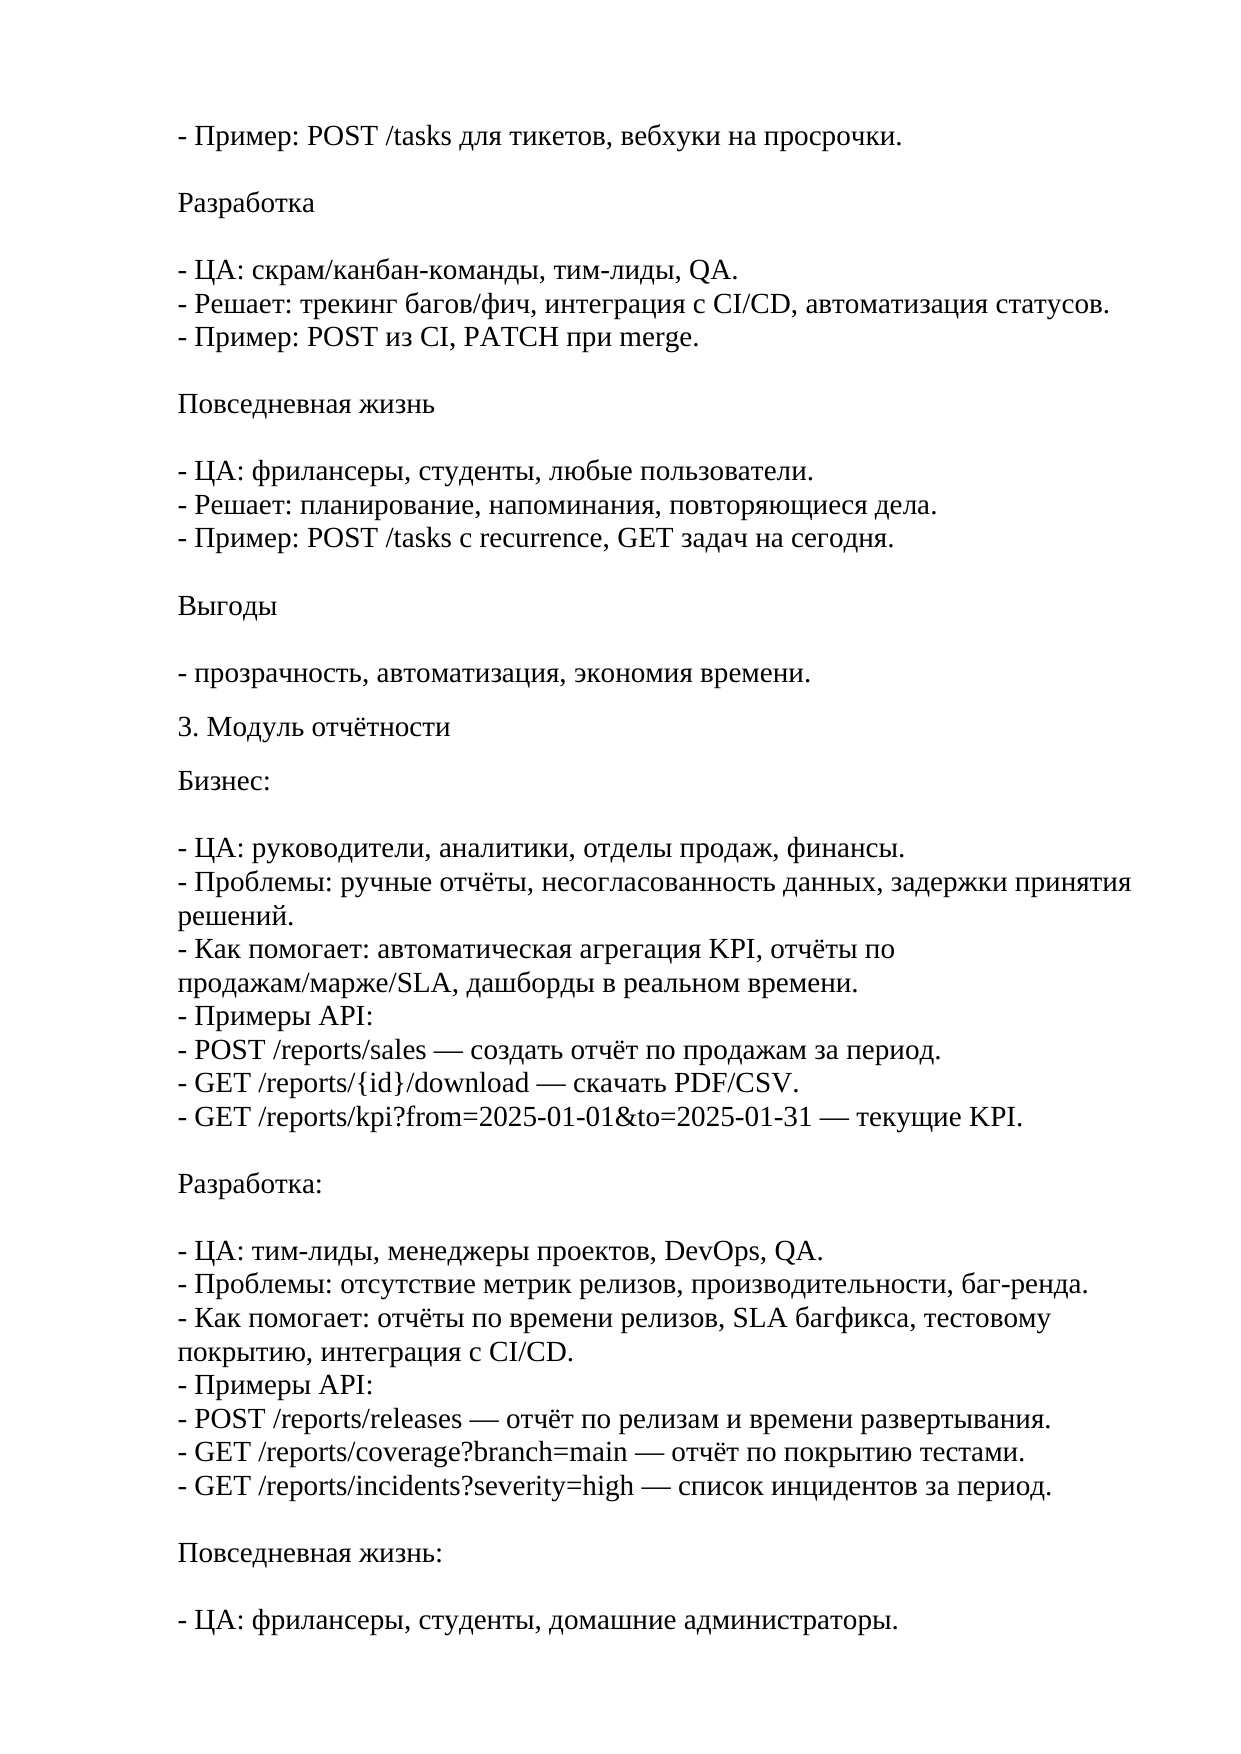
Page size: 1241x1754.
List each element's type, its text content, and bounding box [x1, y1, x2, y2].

text 3. Модуль отчётности [177, 709, 1152, 743]
text Бизнес: - ЦА: руководители, аналитики, отделы продаж, финансы. - Проблемы: ручные отчёты, несогласованность данных, задержки принятия решений. - Как помогает: автоматическая агрегация KPI, отчёты по продажам/марже/SLA, дашборды в реальном времени. - Примеры API: - POST /reports/sales — создать отчёт по продажам за период. - GET /reports/{id}/download — скачать PDF/CSV. - GET /reports/kpi?from=2025-01-01&to=2025-01-31 — текущие KPI. Разработка: - ЦА: тим-лиды, менеджеры проектов, DevOps, QA. - Проблемы: отсутствие метрик релизов, производительности, баг-ренда. - Как помогает: отчёты по времени релизов, SLA багфикса, тестовому покрытию, интеграция с CI/CD. - Примеры API: - POST /reports/releases — отчёт по релизам и времени развертывания. - GET /reports/coverage?branch=main — отчёт по покрытию тестами. - GET /reports/incidents?severity=high — список инцидентов за период. Повседневная жизнь: - ЦА: фрилансеры, студенты, домашние администраторы. [177, 763, 1152, 1636]
text - Пример: POST /tasks для тикетов, вебхуки на просрочки. Разработка - ЦА: скрам/канбан-команды, тим-лиды, QA. - Решает: трекинг багов/фич, интеграция с CI/CD, автоматизация статусов. - Пример: POST из CI, PATCH при merge. Повседневная жизнь - ЦА: фрилансеры, студенты, любые пользователи. - Решает: планирование, напоминания, повторяющиеся дела. - Пример: POST /tasks с recurrence, GET задач на сегодня. Выгоды - прозрачность, автоматизация, экономия времени. [177, 118, 1152, 688]
